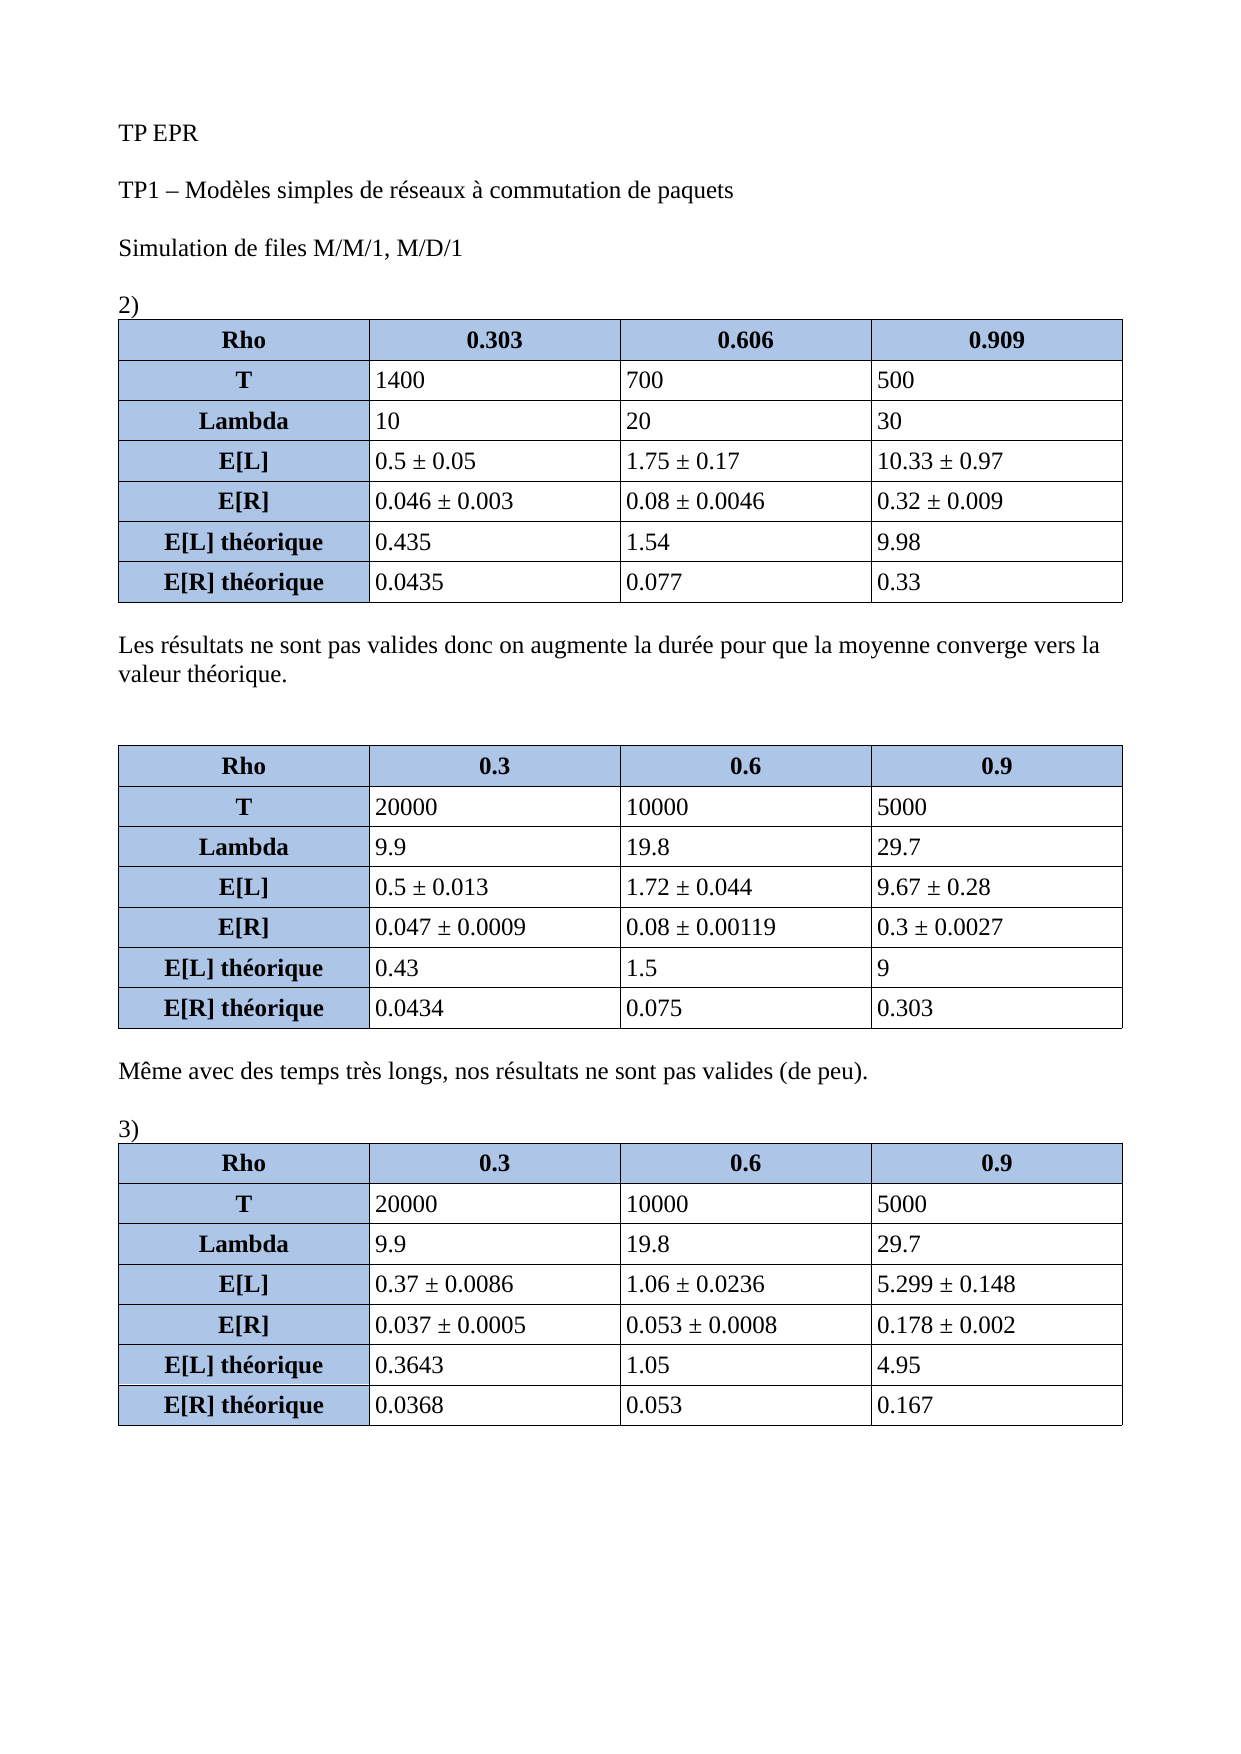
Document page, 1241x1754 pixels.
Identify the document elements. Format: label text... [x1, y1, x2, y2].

table_header Rho [119, 746, 369, 786]
table_cell E[R] [119, 1305, 369, 1344]
table_cell 0.303 [872, 988, 1122, 1028]
table_cell 0.037 ± 0.0005 [370, 1305, 620, 1344]
table_header 0.6 [621, 1144, 871, 1183]
table_cell T [119, 1184, 369, 1223]
text TP EPR [118, 118, 1122, 147]
table_cell 9.98 [872, 522, 1122, 561]
table_header 0.9 [872, 746, 1122, 786]
table_header 0.909 [872, 320, 1122, 360]
table_cell T [119, 361, 369, 400]
table_cell 500 [872, 361, 1122, 400]
text Les résultats ne sont pas valides donc on augmente la durée pour que la moyenne converge vers la valeur théorique. [118, 630, 1122, 688]
table_cell 1.54 [621, 522, 871, 561]
table_cell 5000 [872, 1184, 1122, 1223]
text Simulation de files M/M/1, M/D/1 [118, 233, 1122, 262]
table_cell 10.33 ± 0.97 [872, 441, 1122, 481]
table_cell 5.299 ± 0.148 [872, 1265, 1122, 1304]
table_cell 9.9 [370, 827, 620, 866]
table_cell 1400 [370, 361, 620, 400]
table_cell 1.5 [621, 948, 871, 987]
table_cell 0.053 ± 0.0008 [621, 1305, 871, 1344]
table_cell E[R] théorique [119, 562, 369, 602]
table_cell 9.67 ± 0.28 [872, 867, 1122, 907]
table_cell 10000 [621, 787, 871, 826]
table_header 0.9 [872, 1144, 1122, 1183]
table_cell 0.43 [370, 948, 620, 987]
table_cell 0.077 [621, 562, 871, 602]
text 2) [118, 291, 1122, 319]
table_header 0.3 [370, 746, 620, 786]
table_cell 0.32 ± 0.009 [872, 482, 1122, 521]
table_cell 1.06 ± 0.0236 [621, 1265, 871, 1304]
table_cell 19.8 [621, 1224, 871, 1264]
table_cell 1.75 ± 0.17 [621, 441, 871, 481]
text Même avec des temps très longs, nos résultats ne sont pas valides (de peu). [118, 1056, 1122, 1085]
table_cell 30 [872, 401, 1122, 440]
table_cell 0.3643 [370, 1345, 620, 1384]
table_cell 10000 [621, 1184, 871, 1223]
table_cell 0.167 [872, 1386, 1122, 1425]
table_cell 0.0434 [370, 988, 620, 1028]
table_cell 0.5 ± 0.013 [370, 867, 620, 907]
table_cell Lambda [119, 827, 369, 866]
table_cell 0.178 ± 0.002 [872, 1305, 1122, 1344]
table_cell 9.9 [370, 1224, 620, 1264]
table_cell 0.0368 [370, 1386, 620, 1425]
table_cell E[R] [119, 482, 369, 521]
table_cell 20000 [370, 787, 620, 826]
table_cell Lambda [119, 401, 369, 440]
table_cell E[R] [119, 908, 369, 947]
table_cell T [119, 787, 369, 826]
table_header 0.3 [370, 1144, 620, 1183]
table_cell E[L] théorique [119, 1345, 369, 1384]
table_cell 0.435 [370, 522, 620, 561]
table_cell 20 [621, 401, 871, 440]
table_cell E[R] théorique [119, 1386, 369, 1425]
table_cell 29.7 [872, 1224, 1122, 1264]
table_cell Lambda [119, 1224, 369, 1264]
table_header Rho [119, 1144, 369, 1183]
table_cell 29.7 [872, 827, 1122, 866]
table_header 0.606 [621, 320, 871, 360]
table_header 0.303 [370, 320, 620, 360]
table_cell 1.72 ± 0.044 [621, 867, 871, 907]
table_header Rho [119, 320, 369, 360]
table_cell 0.08 ± 0.0046 [621, 482, 871, 521]
table_cell 0.075 [621, 988, 871, 1028]
text 3) [118, 1114, 1122, 1143]
table_cell E[L] théorique [119, 948, 369, 987]
table_cell 0.047 ± 0.0009 [370, 908, 620, 947]
table_cell 0.5 ± 0.05 [370, 441, 620, 481]
table_cell 700 [621, 361, 871, 400]
table_cell E[L] [119, 441, 369, 481]
table_cell E[R] théorique [119, 988, 369, 1028]
table_cell E[L] [119, 1265, 369, 1304]
table_cell 0.053 [621, 1386, 871, 1425]
table_cell 0.046 ± 0.003 [370, 482, 620, 521]
table_cell 0.33 [872, 562, 1122, 602]
table_cell 4.95 [872, 1345, 1122, 1384]
table_cell 10 [370, 401, 620, 440]
table_cell 9 [872, 948, 1122, 987]
text TP1 – Modèles simples de réseaux à commutation de paquets [118, 176, 1122, 204]
table_cell E[L] [119, 867, 369, 907]
table_cell E[L] théorique [119, 522, 369, 561]
table_cell 0.3 ± 0.0027 [872, 908, 1122, 947]
table_cell 5000 [872, 787, 1122, 826]
table_cell 0.08 ± 0.00119 [621, 908, 871, 947]
table_cell 19.8 [621, 827, 871, 866]
table_cell 1.05 [621, 1345, 871, 1384]
table_header 0.6 [621, 746, 871, 786]
table_cell 0.0435 [370, 562, 620, 602]
table_cell 20000 [370, 1184, 620, 1223]
table_cell 0.37 ± 0.0086 [370, 1265, 620, 1304]
